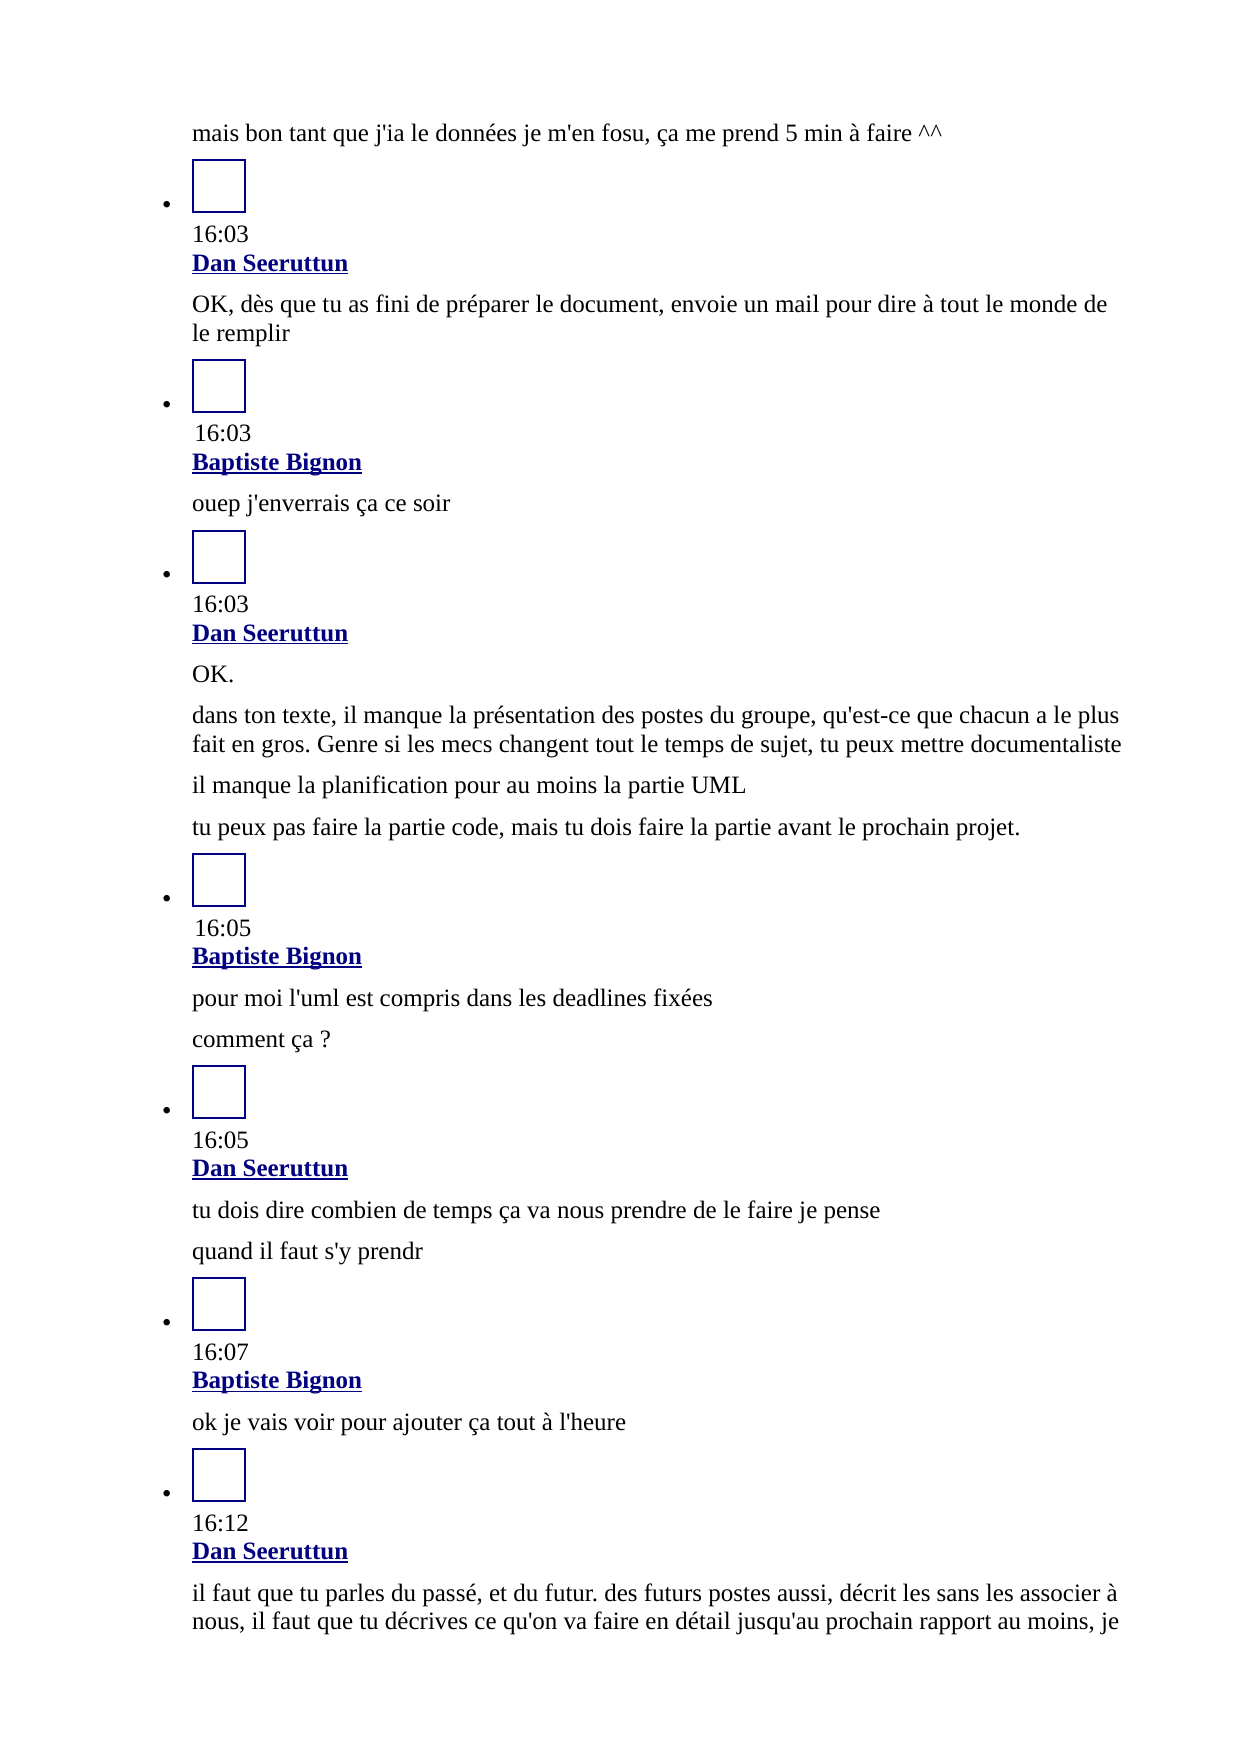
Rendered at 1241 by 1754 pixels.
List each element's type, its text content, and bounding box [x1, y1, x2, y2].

list quand il faut s'y prendr [162, 1236, 1122, 1265]
list OK, dès que tu as fini de préparer le document, envoie un mail pour dire à tout le monde de le remplir [162, 289, 1122, 346]
list Baptiste Bignon [162, 447, 1122, 476]
list 16:05 [162, 1125, 1122, 1153]
list 16:12 [162, 1508, 1122, 1536]
list tu peux pas faire la partie code, mais tu dois faire la partie avant le prochain projet. [162, 812, 1122, 841]
list Dan Seeruttun [162, 618, 1122, 647]
list Dan Seeruttun [162, 248, 1122, 276]
list il faut que tu parles du passé, et du futur. des futurs postes aussi, décrit les sans les associer à nous, il faut que tu décrives ce qu'on va faire en détail jusqu'au prochain rapport au moins, je [162, 1578, 1122, 1635]
list il manque la planification pour au moins la partie UML [162, 771, 1122, 799]
list Baptiste Bignon [162, 941, 1122, 970]
list 16:05 [162, 913, 1122, 941]
list dans ton texte, il manque la présentation des postes du groupe, qu'est-ce que chacun a le plus fait en gros. Genre si les mecs changent tout le temps de sujet, tu peux mettre documentaliste [162, 701, 1122, 758]
list comment ça ? [162, 1024, 1122, 1053]
list ok je vais voir pour ajouter ça tout à l'heure [162, 1407, 1122, 1436]
list 16:07 [162, 1337, 1122, 1366]
list pour moi l'uml est compris dans les deadlines fixées [162, 983, 1122, 1011]
list Dan Seeruttun [162, 1536, 1122, 1565]
list tu dois dire combien de temps ça va nous prendre de le faire je pense [162, 1195, 1122, 1223]
list mais bon tant que j'ia le données je m'en fosu, ça me prend 5 min à faire ^^ [162, 118, 1122, 147]
list Dan Seeruttun [162, 1153, 1122, 1182]
list 16:03 [162, 418, 1122, 447]
list OK. [162, 659, 1122, 688]
list Baptiste Bignon [162, 1366, 1122, 1394]
list 16:03 [162, 219, 1122, 248]
list ouep j'enverrais ça ce soir [162, 488, 1122, 517]
list 16:03 [162, 589, 1122, 618]
